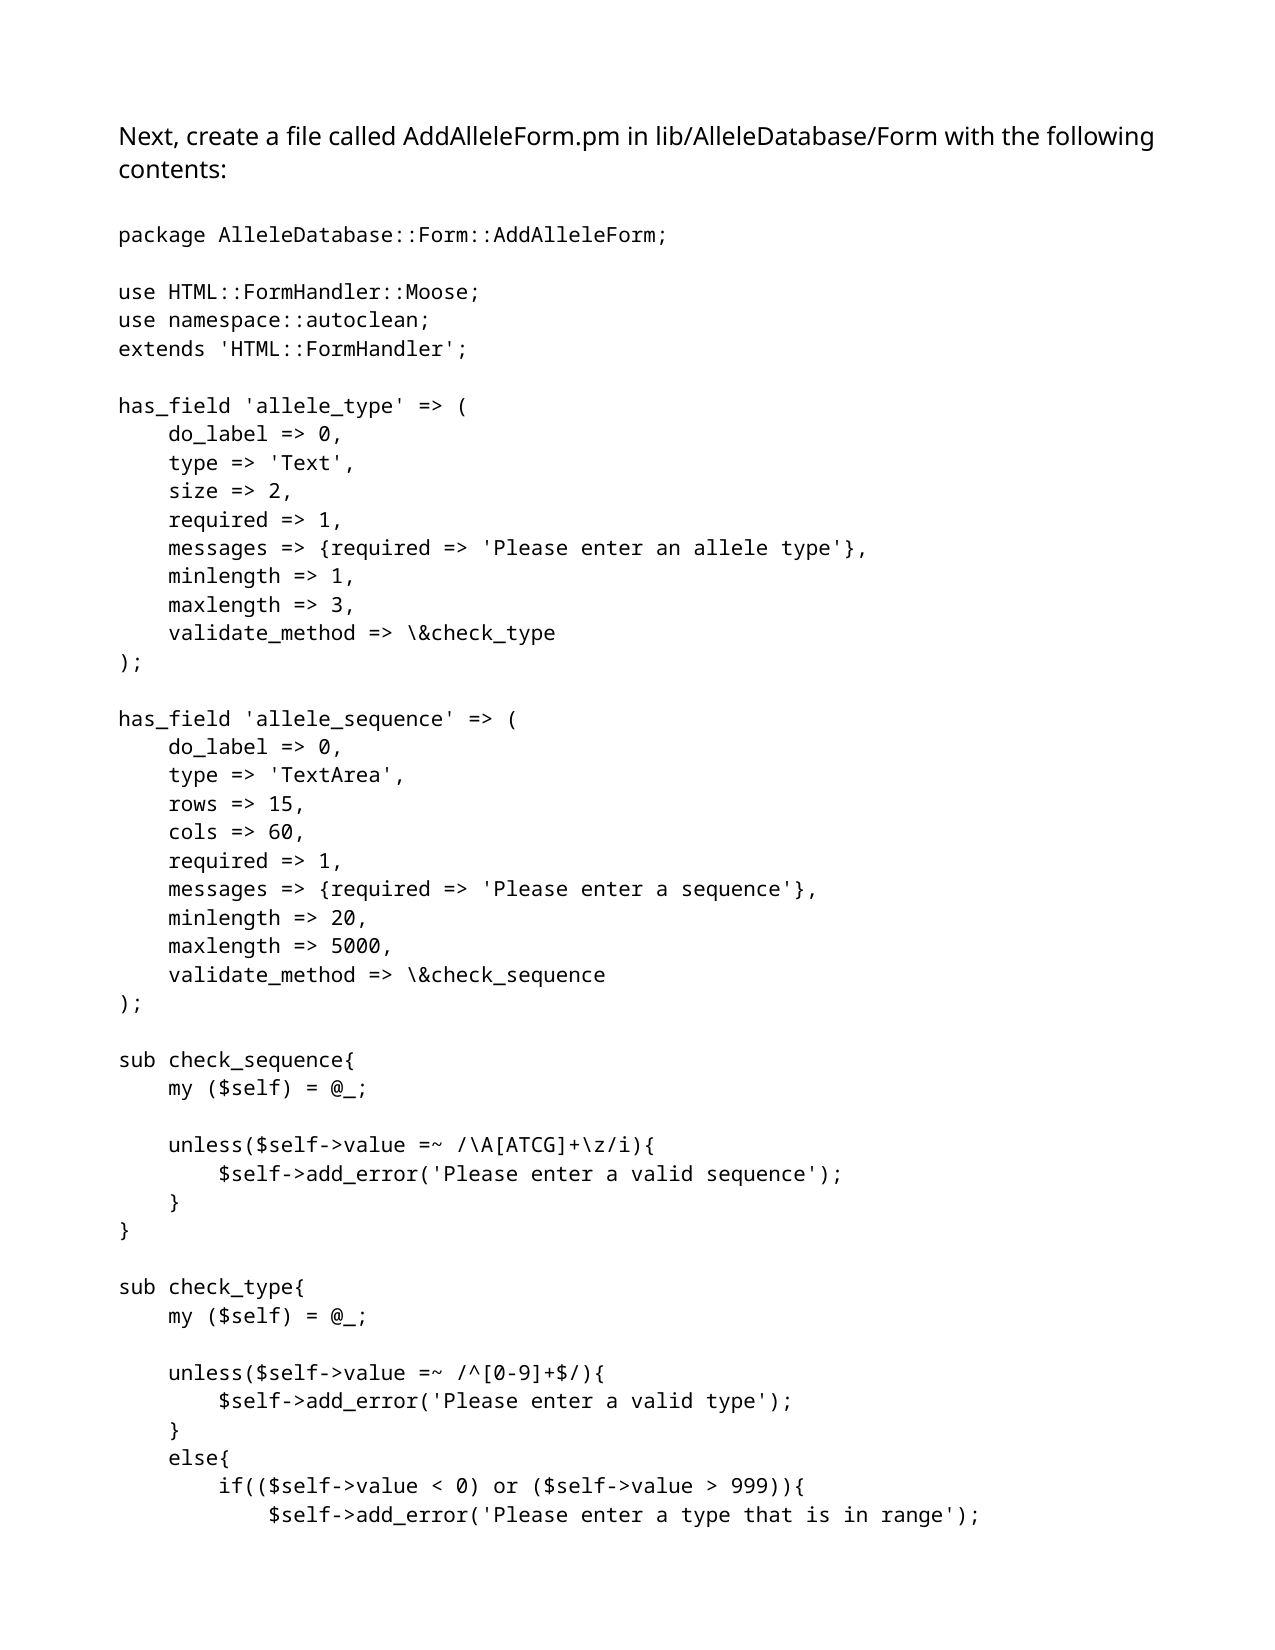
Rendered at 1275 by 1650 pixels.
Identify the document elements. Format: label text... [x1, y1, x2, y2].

text messages => {required => 'Please enter an allele type'}, [118, 533, 1157, 562]
text size => 2, [118, 476, 1157, 505]
text package AlleleDatabase::Form::AddAlleleForm; [118, 220, 1157, 249]
text if(($self->value < 0) or ($self->value > 999)){ [118, 1472, 1157, 1500]
text sub check_type{ [118, 1272, 1157, 1301]
text validate_method => \&check_sequence [118, 960, 1157, 988]
text } [118, 1187, 1157, 1216]
text maxlength => 3, [118, 590, 1157, 618]
text has_field 'allele_type' => ( [118, 391, 1157, 419]
text do_label => 0, [118, 732, 1157, 761]
text } [118, 1216, 1157, 1244]
text required => 1, [118, 846, 1157, 874]
text $self->add_error('Please enter a type that is in range'); [118, 1500, 1157, 1528]
text $self->add_error('Please enter a valid type'); [118, 1386, 1157, 1415]
text minlength => 1, [118, 562, 1157, 590]
text extends 'HTML::FormHandler'; [118, 334, 1157, 362]
text ); [118, 647, 1157, 675]
text use HTML::FormHandler::Moose; [118, 277, 1157, 306]
text else{ [118, 1443, 1157, 1472]
text required => 1, [118, 505, 1157, 533]
text my ($self) = @_; [118, 1073, 1157, 1102]
text messages => {required => 'Please enter a sequence'}, [118, 874, 1157, 903]
text cols => 60, [118, 817, 1157, 846]
text sub check_sequence{ [118, 1045, 1157, 1073]
text rows => 15, [118, 789, 1157, 817]
text validate_method => \&check_type [118, 618, 1157, 647]
text unless($self->value =~ /\A[ATCG]+\z/i){ [118, 1130, 1157, 1159]
text unless($self->value =~ /^[0-9]+$/){ [118, 1358, 1157, 1386]
text minlength => 20, [118, 903, 1157, 931]
text use namespace::autoclean; [118, 306, 1157, 334]
text maxlength => 5000, [118, 931, 1157, 960]
text type => 'Text', [118, 448, 1157, 476]
text my ($self) = @_; [118, 1301, 1157, 1329]
text $self->add_error('Please enter a valid sequence'); [118, 1159, 1157, 1187]
text Next, create a file called AddAlleleForm.pm in lib/AlleleDatabase/Form with the following contents: [118, 118, 1157, 186]
text has_field 'allele_sequence' => ( [118, 704, 1157, 732]
text ); [118, 988, 1157, 1017]
text do_label => 0, [118, 419, 1157, 448]
text type => 'TextArea', [118, 761, 1157, 789]
text } [118, 1415, 1157, 1443]
